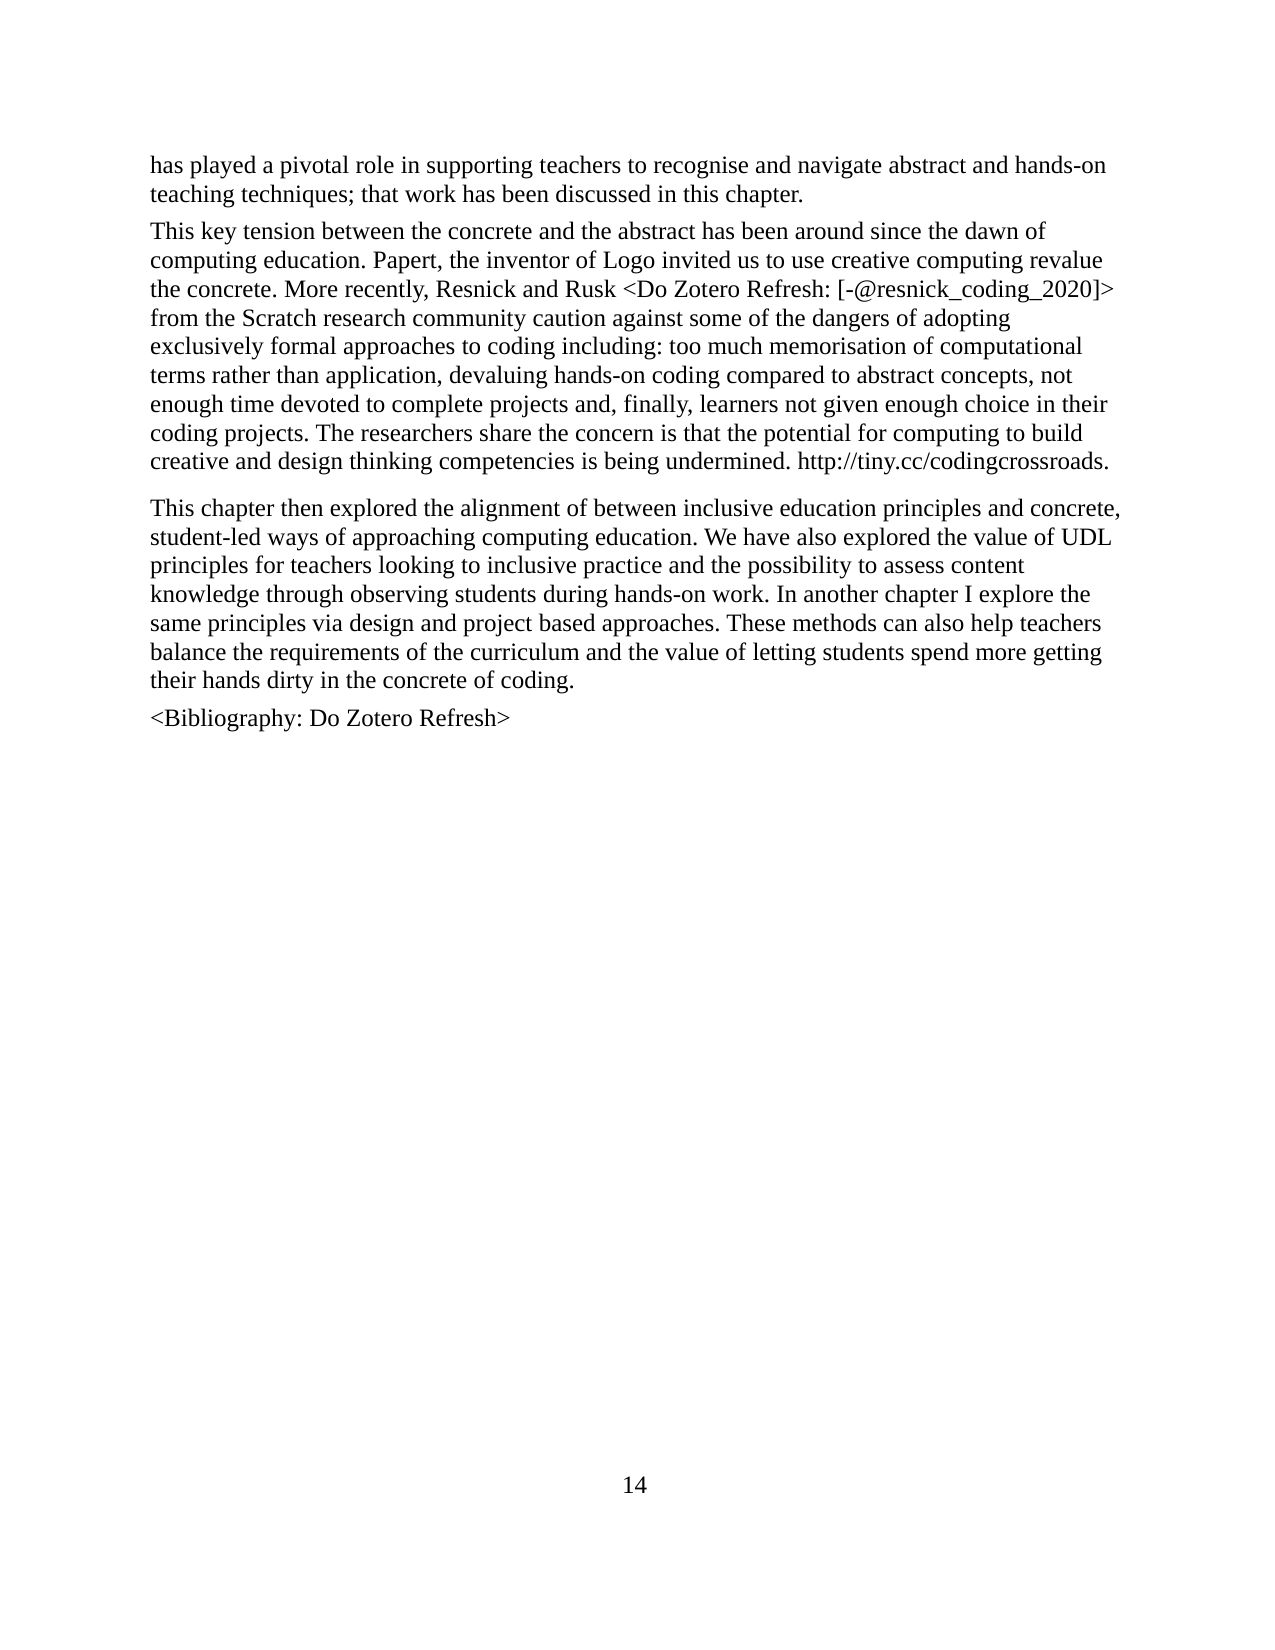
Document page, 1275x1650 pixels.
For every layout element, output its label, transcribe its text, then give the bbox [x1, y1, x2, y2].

text has played a pivotal role in supporting teachers to recognise and navigate abstract and hands-on teaching techniques; that work has been discussed in this chapter. [150, 150, 1125, 207]
text <Bibliography: Do Zotero Refresh> [150, 703, 1125, 732]
text This key tension between the concrete and the abstract has been around since the dawn of computing education. Papert, the inventor of Logo invited us to use creative computing revalue the concrete. More recently, Resnick and Rusk <Do Zotero Refresh: [-@resnick_coding_2020]> from the Scratch research community caution against some of the dangers of adopting exclusively formal approaches to coding including: too much memorisation of computational terms rather than application, devaluing hands-on coding compared to abstract concepts, not enough time devoted to complete projects and, finally, learners not given enough choice in their coding projects. The researchers share the concern is that the potential for computing to build creative and design thinking competencies is being undermined. http://tiny.cc/codingcrossroads. [150, 216, 1125, 475]
text This chapter then explored the alignment of between inclusive education principles and concrete, student-led ways of approaching computing education. We have also explored the value of UDL principles for teachers looking to inclusive practice and the possibility to assess content knowledge through observing students during hands-on work. In another chapter I explore the same principles via design and project based approaches. These methods can also help teachers balance the requirements of the curriculum and the value of letting students spend more getting their hands dirty in the concrete of coding. [150, 493, 1125, 694]
